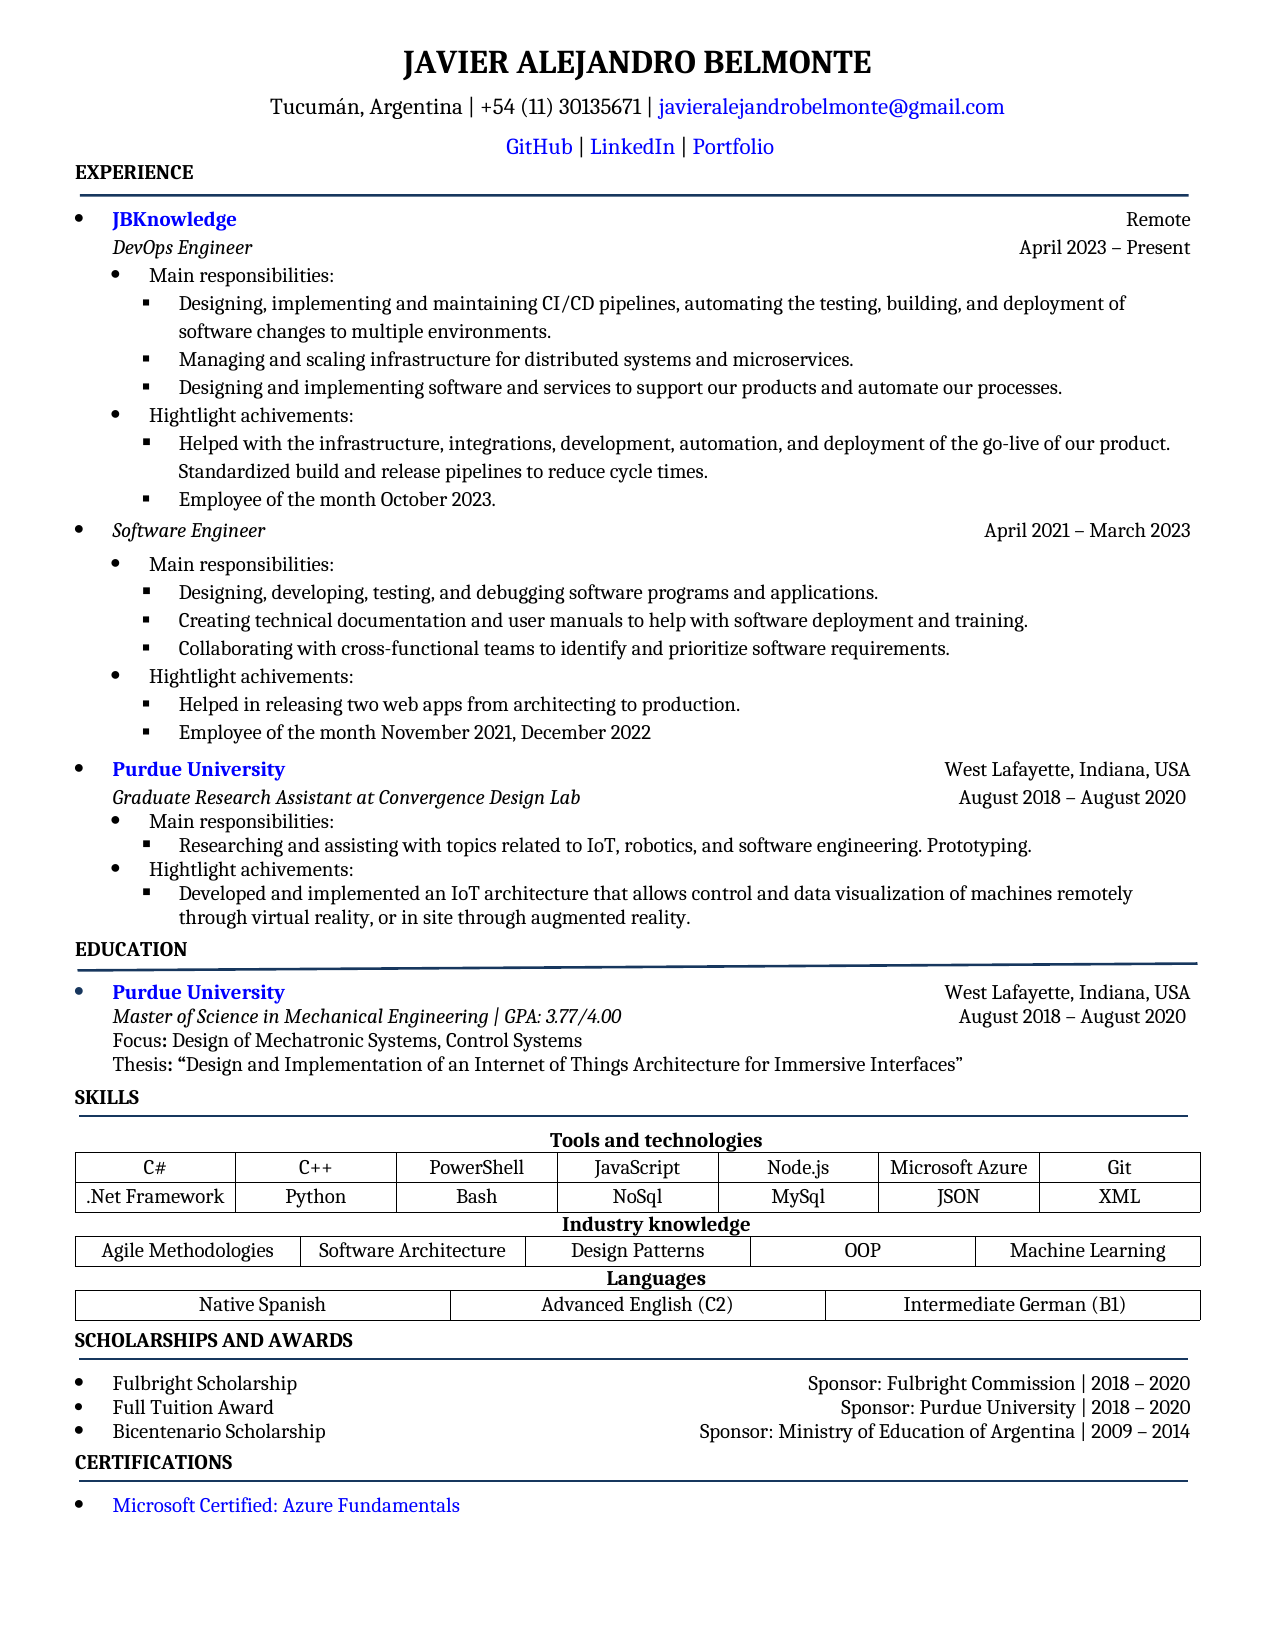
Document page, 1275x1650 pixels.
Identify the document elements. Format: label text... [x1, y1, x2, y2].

table_header Microsoft Azure [879, 1153, 1039, 1182]
table_header Software Architecture [301, 1237, 525, 1266]
list Helped in releasing two web apps from architecting to production. [141, 689, 1200, 717]
table_cell JSON [879, 1183, 1039, 1212]
list Industry knowledge [75, 1213, 1200, 1236]
table_cell MySql [719, 1183, 878, 1212]
table_cell XML [1040, 1183, 1200, 1212]
table_header C++ [236, 1153, 396, 1182]
text GitHub | LinkedIn | Portfolio [75, 129, 1200, 161]
table_header Design Patterns [526, 1237, 750, 1266]
subtitle Researching and assisting with topics related to IoT, robotics, and software engineering. Prototyping. [141, 834, 1200, 858]
table_header Agile Methodologies [76, 1237, 300, 1266]
table_cell Python [236, 1183, 396, 1212]
list Microsoft Certified: Azure Fundamentals [75, 1493, 1200, 1517]
list Purdue University West Lafayette, Indiana, USA Master of Science in Mechanical Engineering | GPA: 3.77/4.00 August 2018 – August 2020 [75, 981, 1200, 1029]
table_header Intermediate German (B1) [826, 1291, 1200, 1320]
list Tools and technologies [75, 1128, 1200, 1152]
list Collaborating with cross-functional teams to identify and prioritize software requirements. [141, 633, 1200, 661]
table_header Machine Learning [976, 1237, 1200, 1266]
subtitle EDUCATION [75, 938, 1200, 962]
list Designing, implementing and maintaining CI/CD pipelines, automating the testing, building, and deployment of software changes to multiple environments. [141, 288, 1200, 344]
list Hightlight achivements: [111, 661, 1200, 689]
list Hightlight achivements: [111, 400, 1200, 428]
subtitle SCHOLARSHIPS AND AWARDS [75, 1329, 1200, 1353]
subtitle Main responsibilities: [111, 810, 1200, 834]
list Fulbright Scholarship Sponsor: Fulbright Commission | 2018 – 2020 [75, 1372, 1200, 1396]
table_header Node.js [719, 1153, 878, 1182]
list Creating technical documentation and user manuals to help with software deployment and training. [141, 605, 1200, 633]
table_cell NoSql [558, 1183, 718, 1212]
text Thesis: “Design and Implementation of an Internet of Things Architecture for Immersive Interfaces” [112, 1053, 1200, 1077]
table_header Git [1040, 1153, 1200, 1182]
subtitle Developed and implemented an IoT architecture that allows control and data visualization of machines remotely through virtual reality, or in site through augmented reality. [141, 882, 1200, 929]
table_header Native Spanish [76, 1291, 450, 1320]
list Employee of the month October 2023. [141, 484, 1200, 512]
text Tucumán, Argentina | +54 (11) 30135671 | javieralejandrobelmonte@gmail.com [75, 89, 1200, 121]
list Helped with the infrastructure, integrations, development, automation, and deployment of the go-live of our product. Standardized build and release pipelines to reduce cycle times. [141, 428, 1200, 484]
list Purdue University West Lafayette, Indiana, USA Graduate Research Assistant at Convergence Design Lab August 2018 – August 2020 [75, 754, 1200, 810]
list Full Tuition Award Sponsor: Purdue University | 2018 – 2020 [75, 1396, 1200, 1419]
table_header OOP [751, 1237, 975, 1266]
list Languages [75, 1267, 1200, 1290]
text Focus: Design of Mechatronic Systems, Control Systems [112, 1029, 1200, 1053]
list Designing, developing, testing, and debugging software programs and applications. [141, 577, 1200, 605]
subtitle EXPERIENCE [75, 161, 1200, 185]
text JAVIER ALEJANDRO BELMONTE [75, 48, 1200, 80]
list Employee of the month November 2021, December 2022 [141, 717, 1200, 745]
table_cell Bash [397, 1183, 557, 1212]
list Bicentenario Scholarship Sponsor: Ministry of Education of Argentina | 2009 – 2014 [75, 1419, 1200, 1443]
table_header JavaScript [558, 1153, 718, 1182]
list JBKnowledge Remote DevOps Engineer April 2023 – Present [75, 204, 1200, 260]
list Main responsibilities: [111, 260, 1200, 288]
subtitle SKILLS [75, 1085, 1200, 1109]
table_cell .Net Framework [76, 1183, 235, 1212]
list Designing and implementing software and services to support our products and automate our processes. [141, 372, 1200, 400]
table_header C# [76, 1153, 235, 1182]
list Main responsibilities: [111, 549, 1200, 577]
list Software Engineer April 2021 – March 2023 [75, 519, 1200, 543]
list Managing and scaling infrastructure for distributed systems and microservices. [141, 344, 1200, 372]
table_header PowerShell [397, 1153, 557, 1182]
subtitle Hightlight achivements: [111, 858, 1200, 882]
subtitle CERTIFICATIONS [75, 1451, 1200, 1474]
table_header Advanced English (C2) [451, 1291, 825, 1320]
